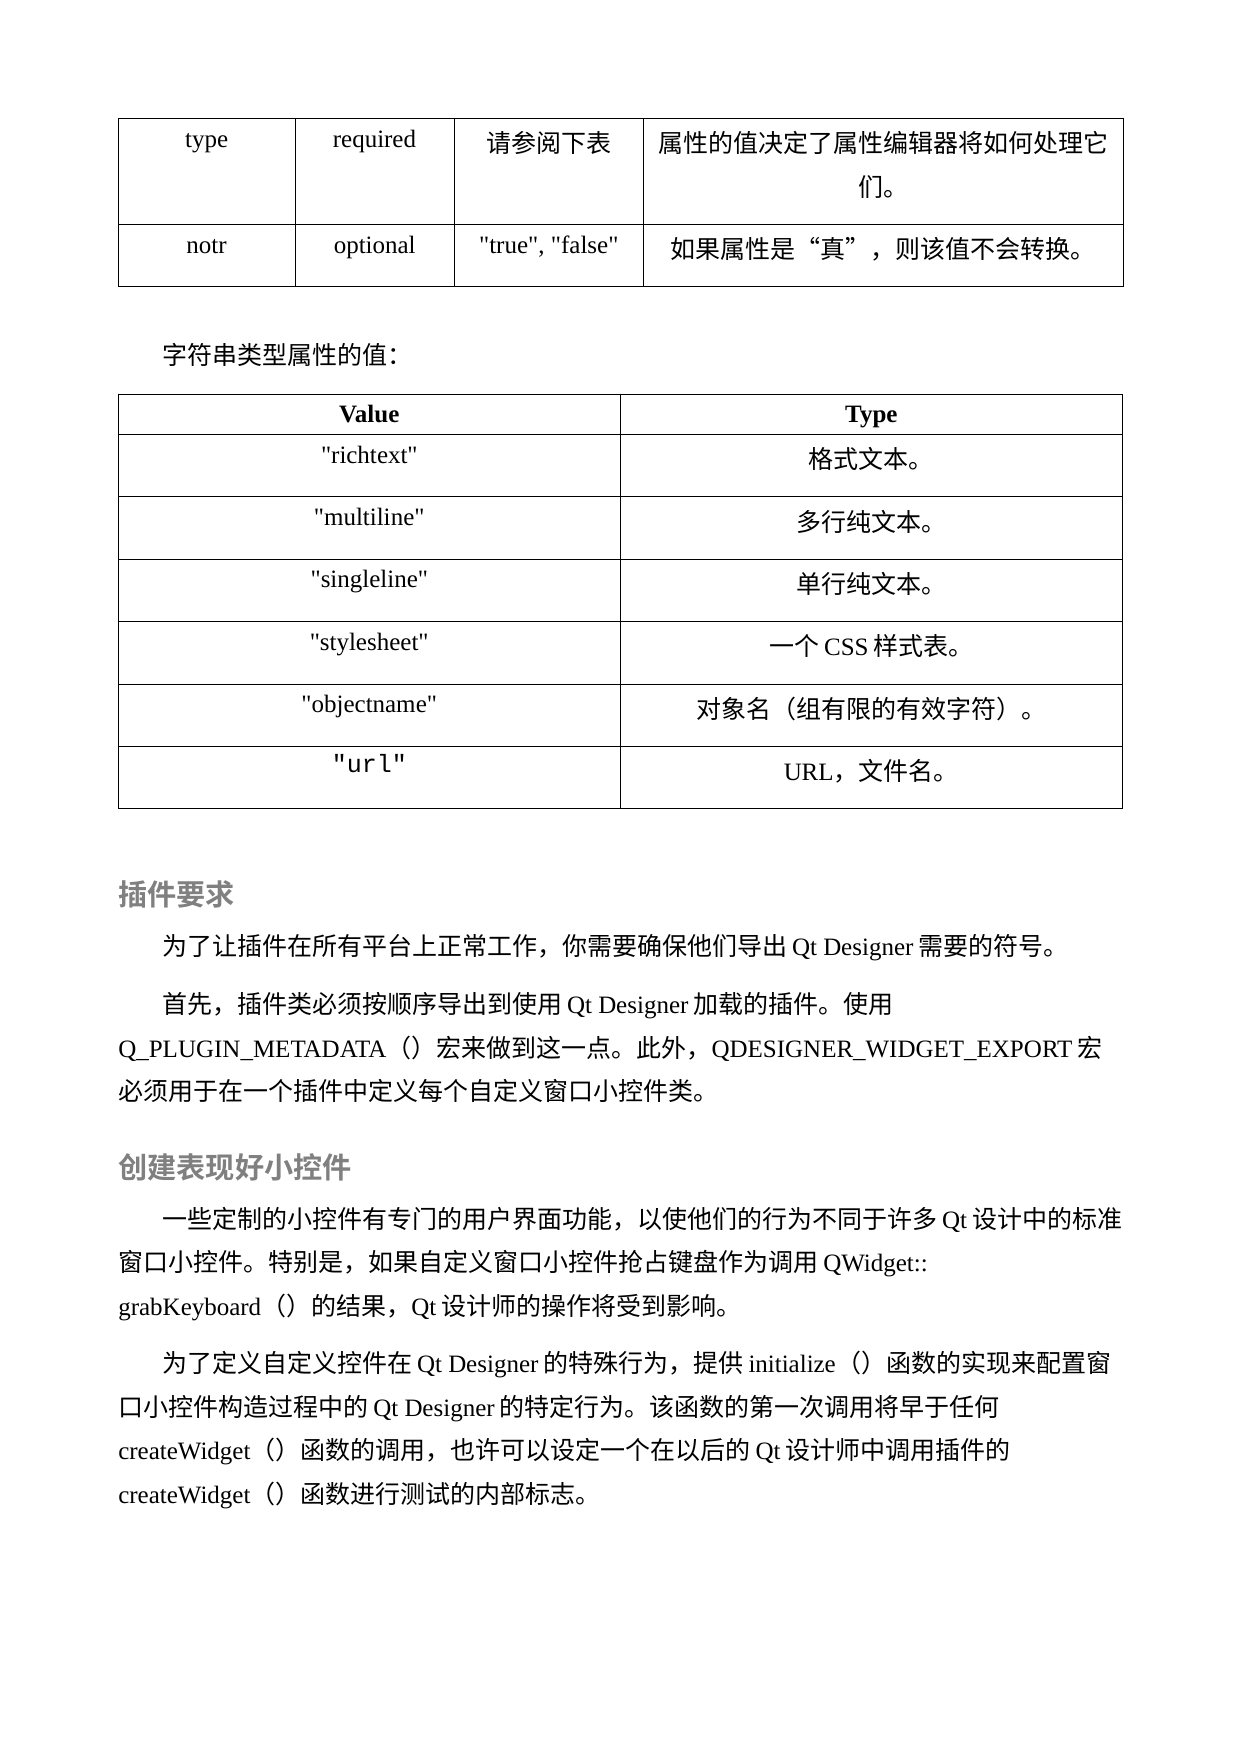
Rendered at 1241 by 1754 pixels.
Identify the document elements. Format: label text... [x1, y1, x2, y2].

table_cell 单行纯文本。 [621, 560, 1122, 621]
table_cell 多行纯文本。 [621, 497, 1122, 559]
subtitle 插件要求 [118, 872, 1122, 914]
table_cell "objectname" [119, 685, 620, 746]
table_cell 格式文本。 [621, 435, 1122, 496]
table_cell 如果属性是“真”，则该值不会转换。 [644, 225, 1123, 286]
table_cell optional [296, 225, 454, 286]
table_cell "singleline" [119, 560, 620, 621]
table_cell type [119, 119, 295, 224]
table_cell notr [119, 225, 295, 286]
table_cell "url" [119, 747, 620, 808]
text 一些定制的小控件有专门的用户界面功能，以使他们的行为不同于许多Qt设计中的标准窗口小控件。特别是，如果自定义窗口小控件抢占键盘作为调用QWidget:: grabKeyboard（）的结果，Qt设计师的操作将受到影响。 [118, 1199, 1122, 1322]
table_cell required [296, 119, 454, 224]
table_cell 一个CSS样式表。 [621, 622, 1122, 683]
table_cell "stylesheet" [119, 622, 620, 683]
table_cell "richtext" [119, 435, 620, 496]
table_cell 请参阅下表 [455, 119, 643, 224]
table_header Type [621, 395, 1122, 434]
table_cell 对象名（组有限的有效字符）。 [621, 685, 1122, 746]
text 为了让插件在所有平台上正常工作，你需要确保他们导出Qt Designer需要的符号。 [118, 927, 1122, 963]
table_cell 属性的值决定了属性编辑器将如何处理它们。 [644, 119, 1123, 224]
text 为了定义自定义控件在Qt Designer的特殊行为，提供initialize（）函数的实现来配置窗口小控件构造过程中的Qt Designer的特定行为。该函数的第一次调用将早于任何createWidget（）函数的调用，也许可以设定一个在以后的Qt设计师中调用插件的createWidget（）函数进行测试的内部标志。 [118, 1344, 1122, 1511]
table_cell "true", "false" [455, 225, 643, 286]
table_header Value [119, 395, 620, 434]
subtitle 创建表现好小控件 [118, 1144, 1122, 1187]
table_cell "multiline" [119, 497, 620, 559]
text 首先，插件类必须按顺序导出到使用Qt Designer加载的插件。使用Q_PLUGIN_METADATA（）宏来做到这一点。此外，QDESIGNER_WIDGET_EXPORT宏必须用于在一个插件中定义每个自定义窗口小控件类。 [118, 985, 1122, 1108]
table_cell URL，文件名。 [621, 747, 1122, 808]
text 字符串类型属性的值： [118, 336, 1122, 372]
